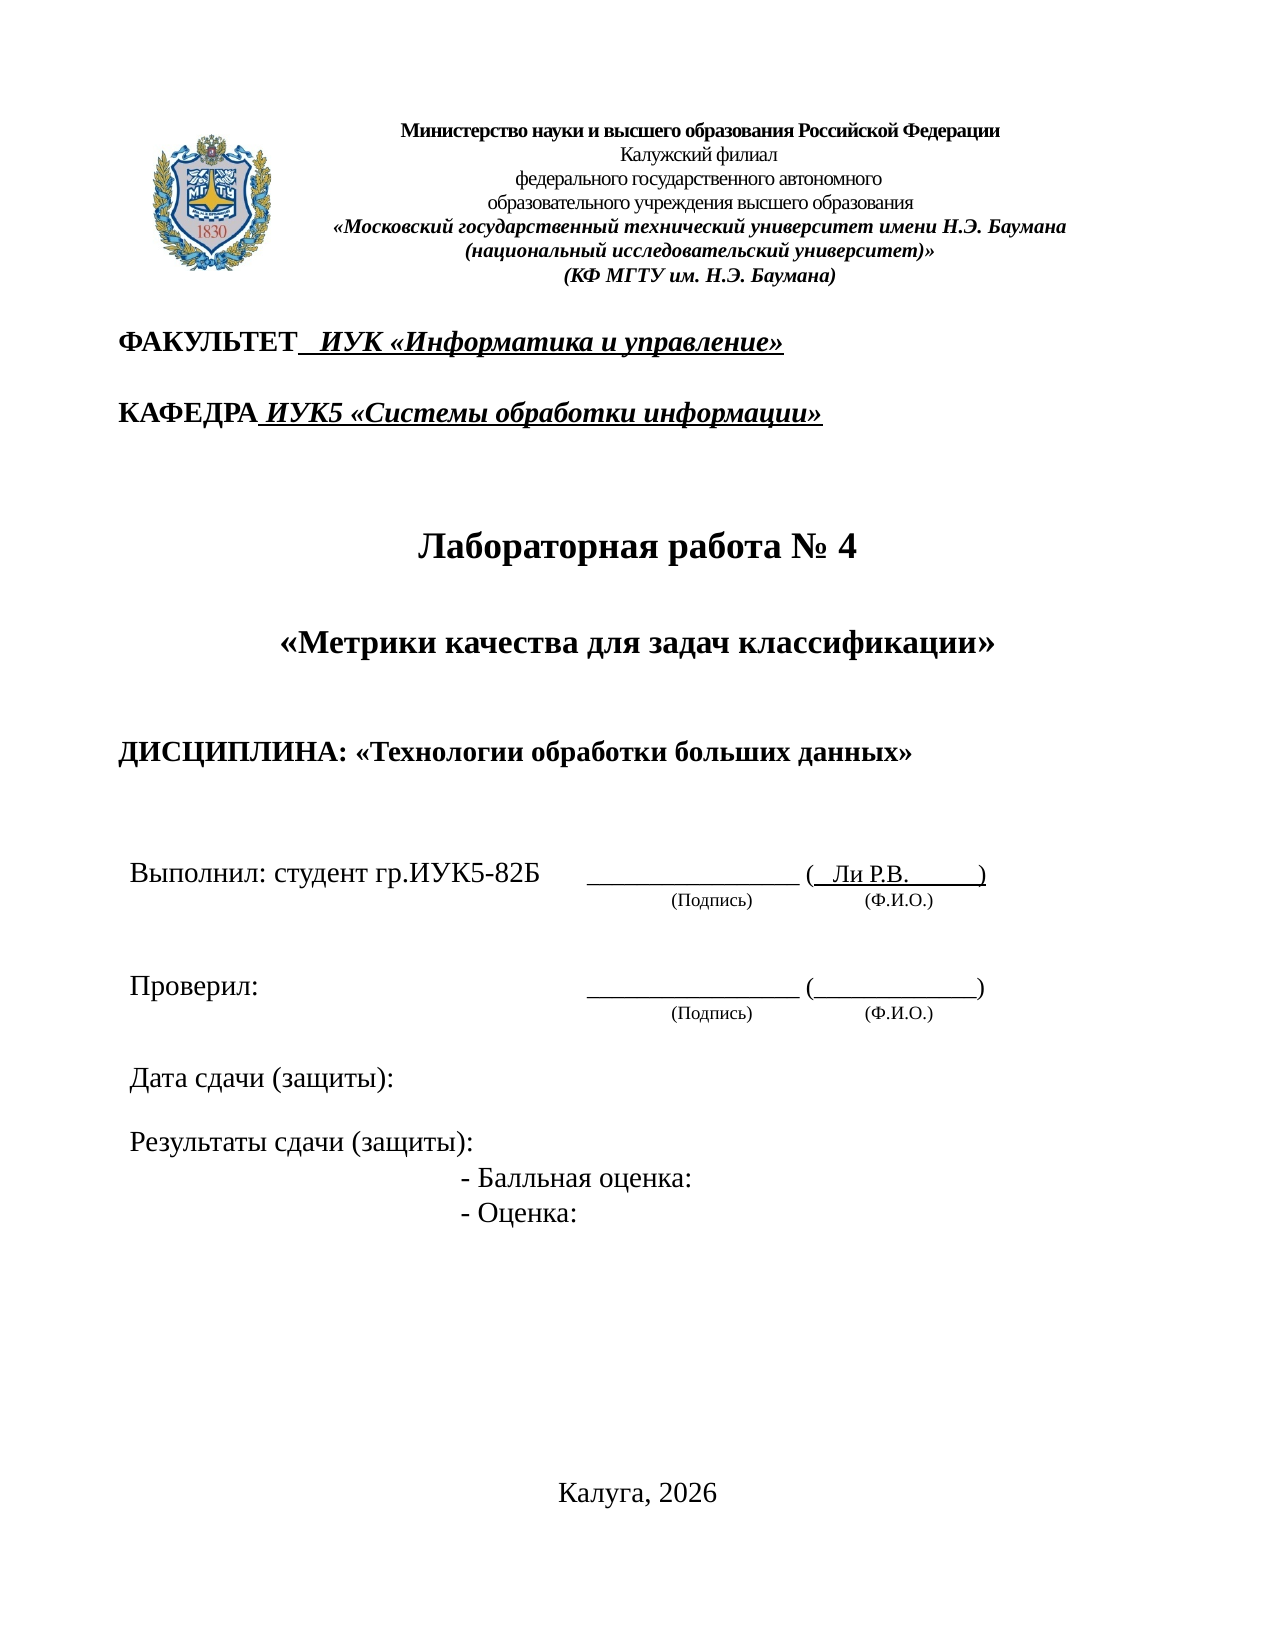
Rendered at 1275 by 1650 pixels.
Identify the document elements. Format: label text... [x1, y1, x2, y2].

text Калуга, 2026 [118, 1475, 1157, 1509]
table_header Выполнил: студент гр.ИУК5-82Б [118, 834, 576, 947]
table_header [129, 118, 295, 287]
table_cell Проверил: [118, 947, 576, 1060]
text ДИСЦИПЛИНА: «Технологии обработки больших данных» [118, 734, 1157, 767]
picture [152, 134, 272, 271]
text «Метрики качества для задач классификации» [118, 619, 1157, 662]
text Лабораторная работа № 4 [118, 524, 1157, 600]
text КАФЕДРА ИУК5 «Системы обработки информации» [118, 395, 1157, 429]
table_cell _________________ (_____________) (Подпись) (Ф.И.О.) [576, 947, 1115, 1060]
table_header Министерство науки и высшего образования Российской Федерации Калужский филиал федерального государственного автономного образовательного учреждения высшего образования «Московский государственный технический университет имени Н.Э. Баумана (национальный исследовательский университет)» (КФ МГТУ им. Н.Э. Баумана) [295, 118, 1107, 287]
text ФАКУЛЬТЕТ ИУК «Информатика и управление» [118, 324, 1157, 358]
table_cell Дата сдачи (защиты): Результаты сдачи (защиты): [118, 1060, 1115, 1160]
table_header _________________ ( Ли Р.В. _____) (Подпись) (Ф.И.О.) [576, 834, 1115, 947]
table_cell [118, 1160, 449, 1274]
table_cell - Балльная оценка: - Оценка: [449, 1160, 1115, 1274]
